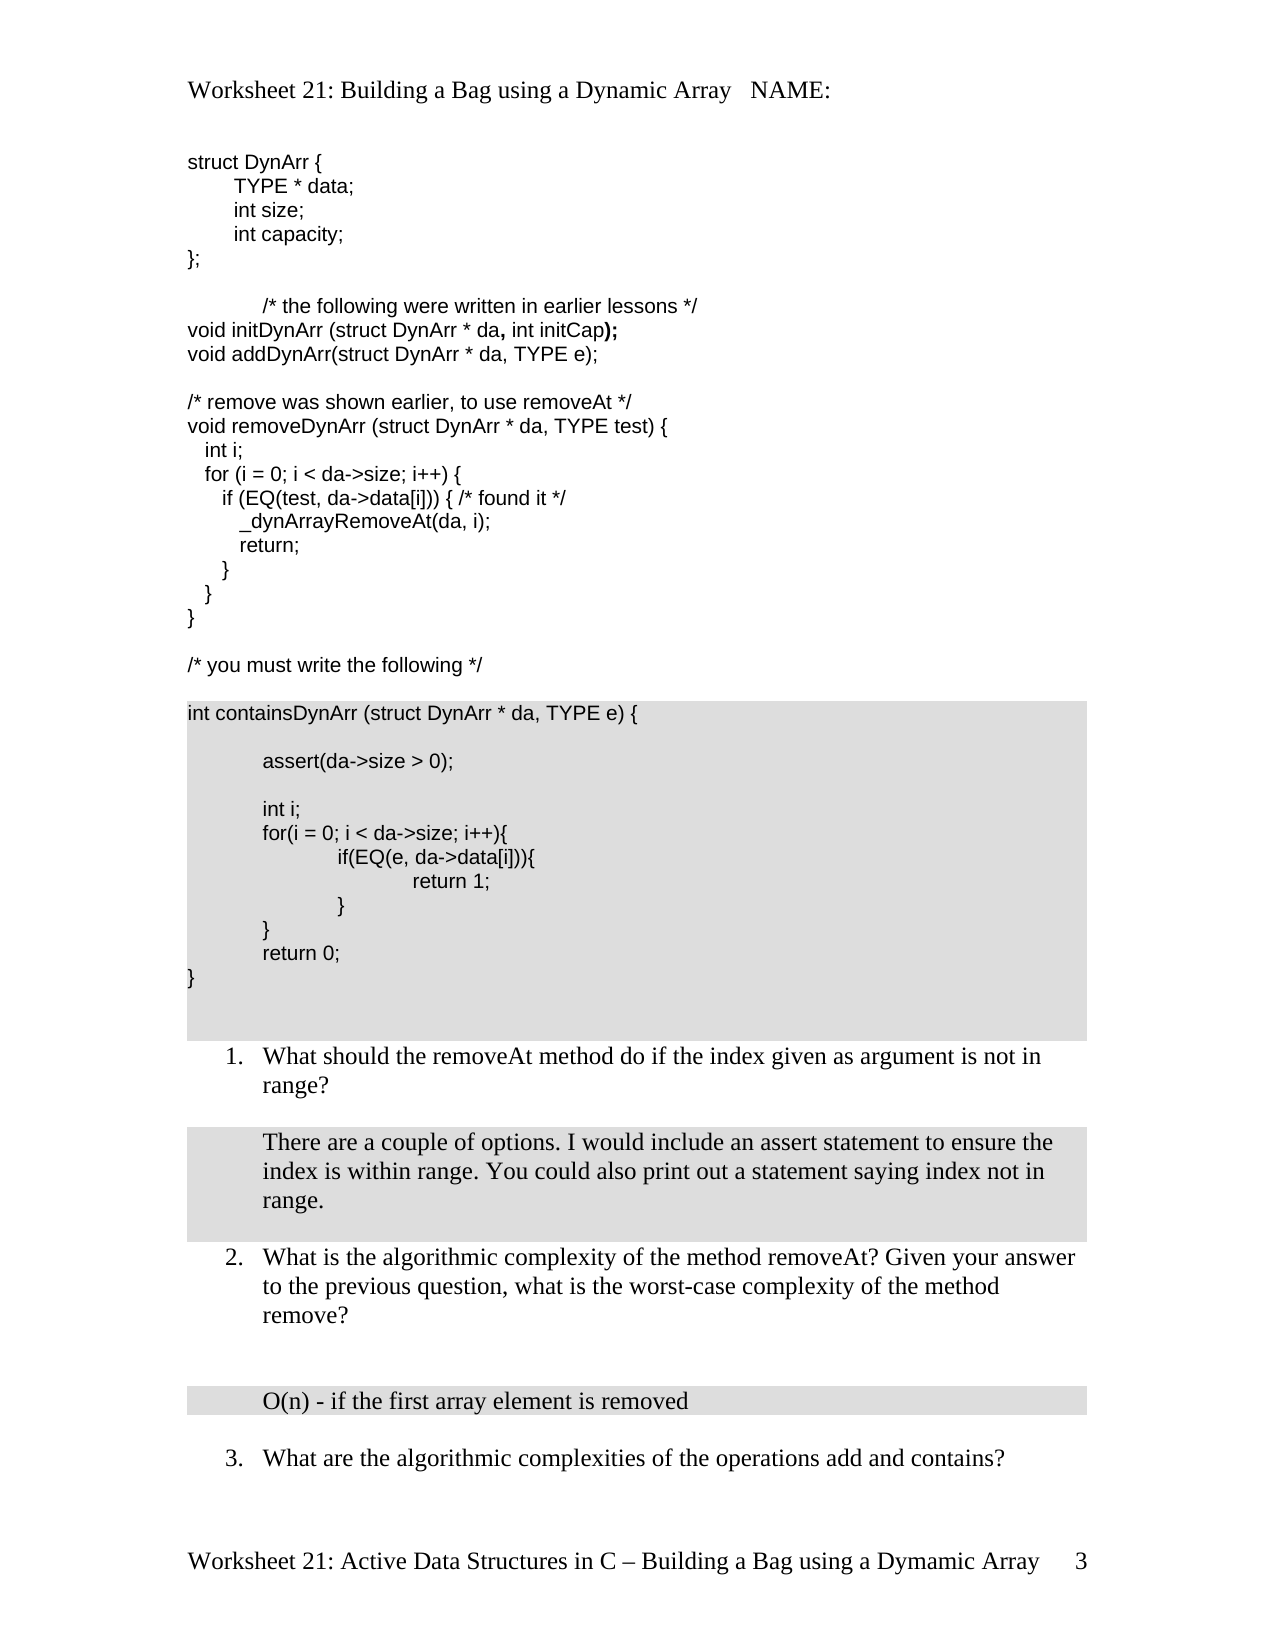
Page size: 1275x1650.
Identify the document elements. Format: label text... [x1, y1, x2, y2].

text int i; [187, 797, 1087, 821]
text int capacity; [187, 222, 1087, 246]
text There are a couple of options. I would include an assert statement to ensure the [187, 1127, 1087, 1156]
text int i; [187, 437, 1087, 461]
text } [187, 964, 1087, 988]
text /* remove was shown earlier, to use removeAt */ [187, 389, 1087, 413]
list What is the algorithmic complexity of the method removeAt? Given your answer to the previous question, what is the worst-case complexity of the method remove? [225, 1242, 1087, 1328]
text void initDynArr (struct DynArr * da, int initCap); [187, 318, 1087, 342]
text } [187, 557, 1087, 581]
text int size; [187, 198, 1087, 222]
text if (EQ(test, da->data[i])) { /* found it */ [187, 485, 1087, 509]
text TYPE * data; [187, 174, 1087, 198]
text range. [187, 1185, 1087, 1213]
text index is within range. You could also print out a statement saying index not in [187, 1156, 1087, 1185]
text } [187, 917, 1087, 941]
text return; [187, 533, 1087, 557]
text assert(da->size > 0); [187, 749, 1087, 773]
text } [187, 605, 1087, 629]
text void removeDynArr (struct DynArr * da, TYPE test) { [187, 413, 1087, 437]
text }; [187, 246, 1087, 270]
text } [187, 893, 1087, 917]
list What are the algorithmic complexities of the operations add and contains? [225, 1443, 1087, 1472]
text /* the following were written in earlier lessons */ [187, 294, 1087, 318]
text for (i = 0; i < da->size; i++) { [187, 461, 1087, 485]
text return 0; [187, 941, 1087, 964]
text int containsDynArr (struct DynArr * da, TYPE e) { [187, 701, 1087, 725]
text if(EQ(e, da->data[i])){ [187, 845, 1087, 869]
text } [187, 581, 1087, 605]
text /* you must write the following */ [187, 653, 1087, 677]
text void addDynArr(struct DynArr * da, TYPE e); [187, 342, 1087, 366]
text _dynArrayRemoveAt(da, i); [187, 509, 1087, 533]
text O(n) - if the first array element is removed [187, 1386, 1087, 1415]
list What should the removeAt method do if the index given as argument is not in range? [225, 1041, 1087, 1098]
text struct DynArr { [187, 150, 1087, 174]
text return 1; [187, 869, 1087, 893]
text for(i = 0; i < da->size; i++){ [187, 821, 1087, 845]
